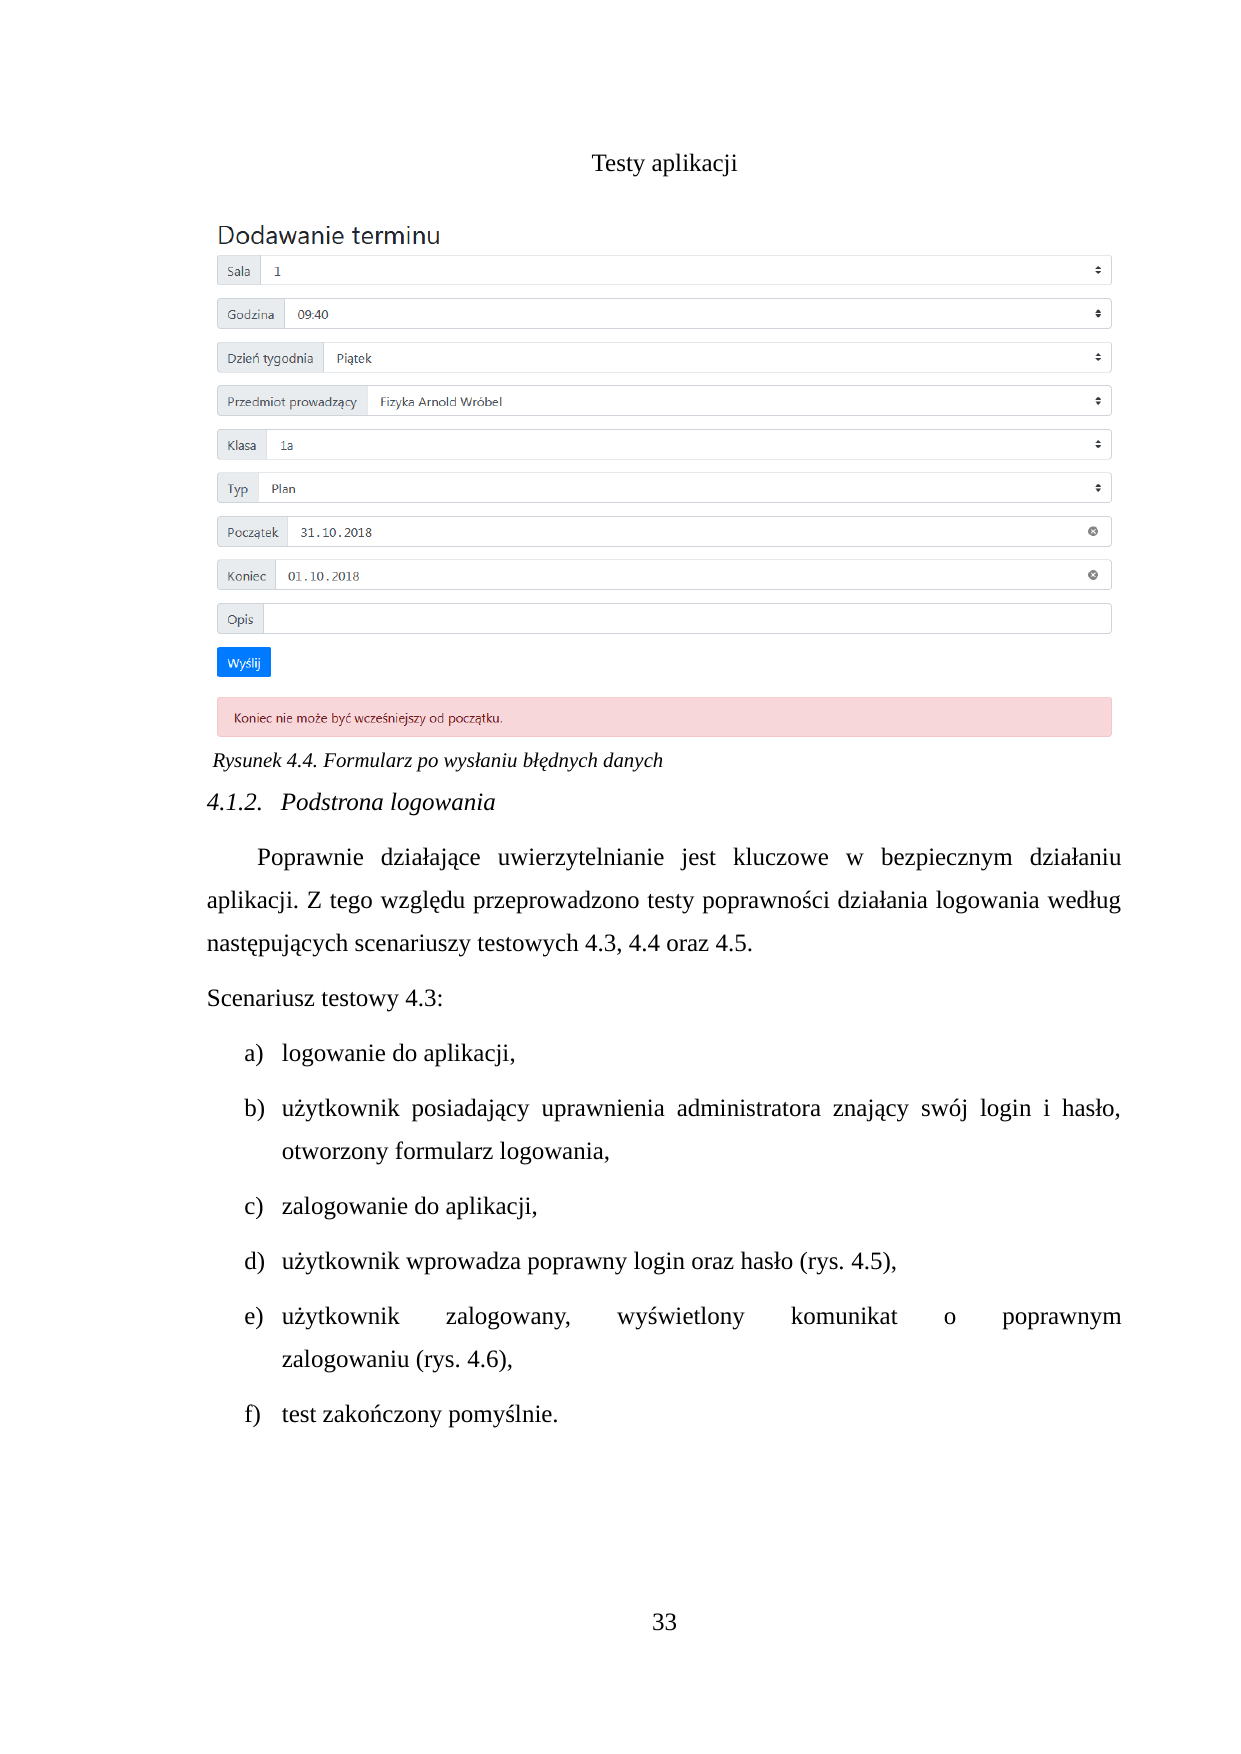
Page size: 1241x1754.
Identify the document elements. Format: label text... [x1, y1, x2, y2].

list logowanie do aplikacji, [244, 1038, 1122, 1067]
picture [212, 218, 1117, 743]
subtitle Podstrona logowania [207, 787, 1122, 815]
list użytkownik posiadający uprawnienia administratora znający swój login i hasło, otworzony formularz logowania, [244, 1093, 1122, 1165]
text Scenariusz testowy 4.3: [207, 983, 1122, 1012]
list użytkownik zalogowany, wyświetlony komunikat o poprawnym zalogowaniu (rys. 4.6), [244, 1301, 1122, 1373]
text Rysunek 4.4. Formularz po wysłaniu błędnych danych [212, 743, 1116, 772]
list test zakończony pomyślnie. [244, 1399, 1122, 1428]
list użytkownik wprowadza poprawny login oraz hasło (rys. 4.5), [244, 1246, 1122, 1275]
text Poprawnie działające uwierzytelnianie jest kluczowe w bezpiecznym działaniu aplikacji. Z tego względu przeprowadzono testy poprawności działania logowania według następujących scenariuszy testowych 4.3, 4.4 oraz 4.5. [207, 842, 1122, 957]
list zalogowanie do aplikacji, [244, 1191, 1122, 1220]
